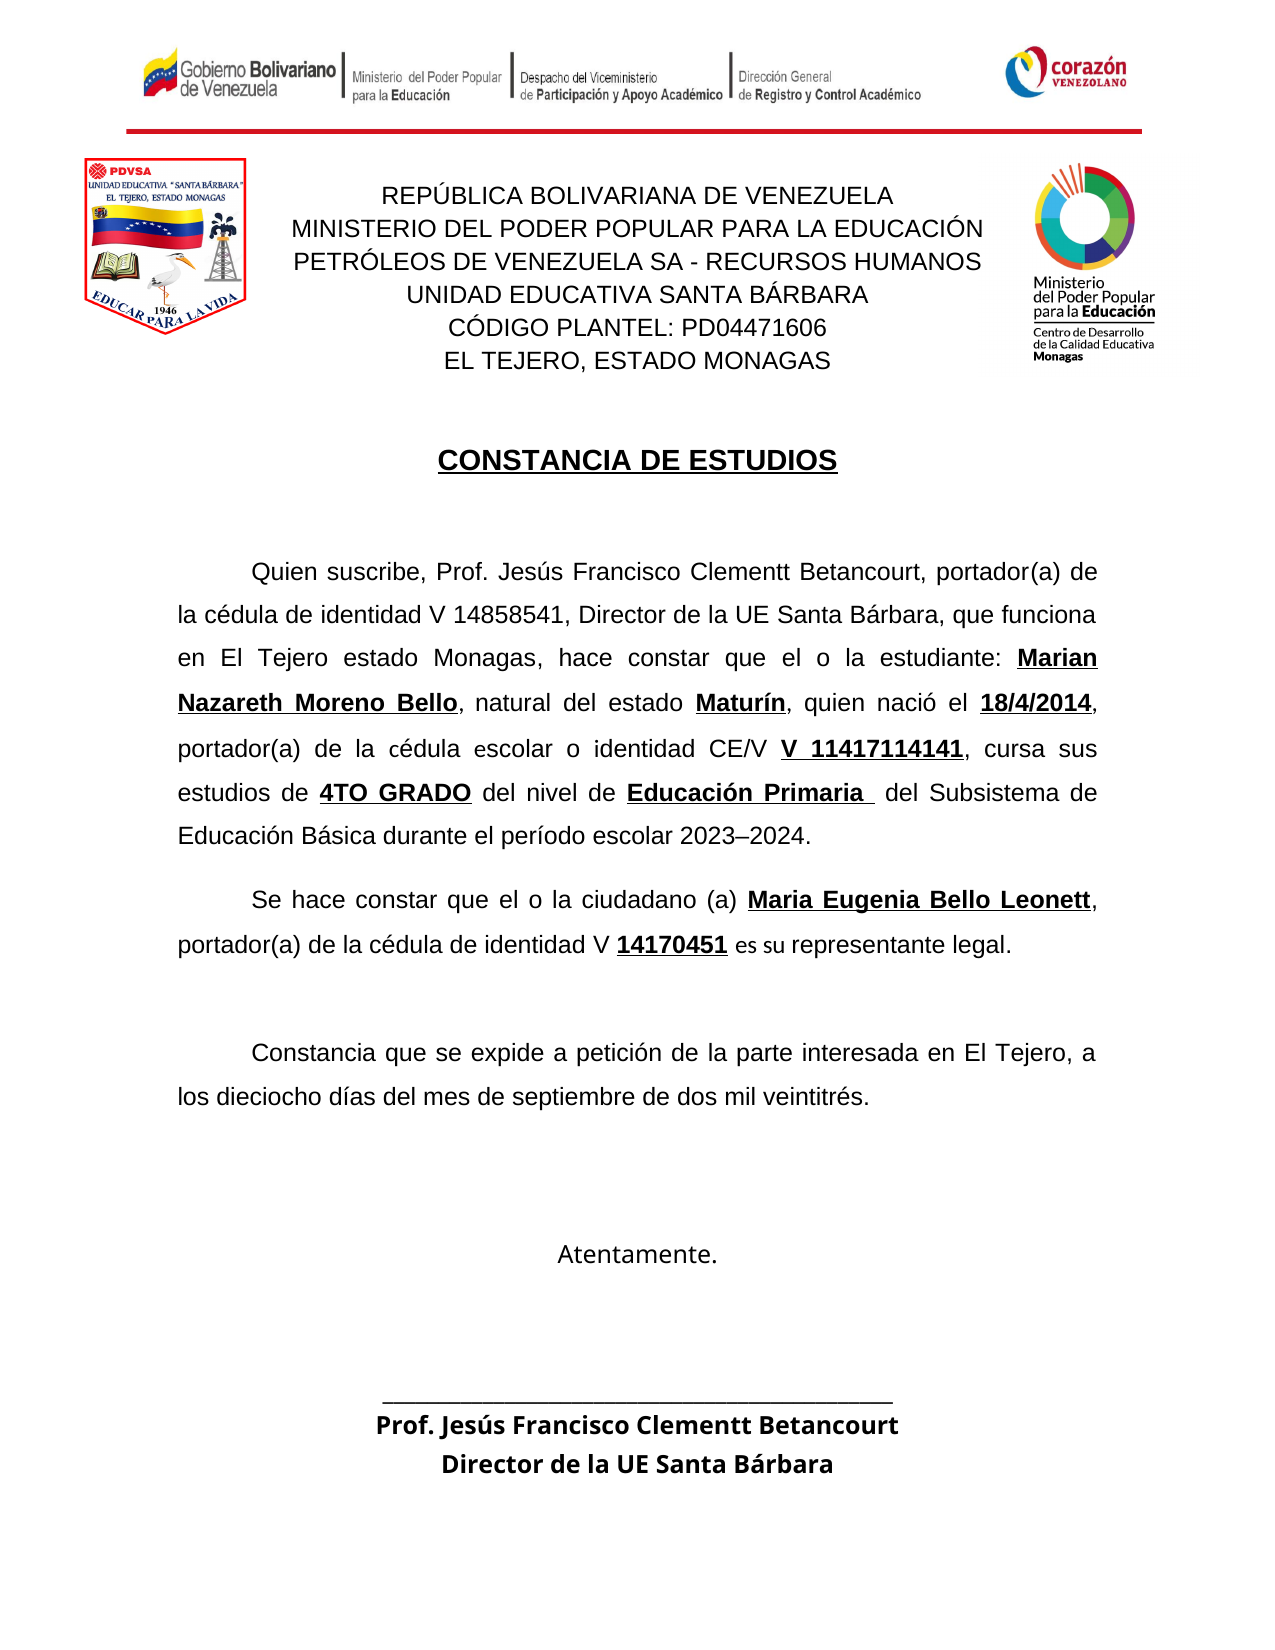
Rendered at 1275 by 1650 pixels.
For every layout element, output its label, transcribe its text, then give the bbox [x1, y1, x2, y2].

picture [79, 158, 252, 335]
picture [978, 153, 1200, 377]
subtitle MINISTERIO DEL PODER POPULAR PARA LA EDUCACIÓN [252, 214, 978, 242]
subtitle PETRÓLEOS DE VENEZUELA SA - RECURSOS HUMANOS [252, 247, 978, 275]
text Director de la UE Santa Bárbara [177, 1447, 1098, 1481]
subtitle CONSTANCIA DE ESTUDIOS [177, 443, 1098, 476]
text UNIDAD EDUCATIVA SANTA BÁRBARA [252, 280, 978, 308]
text Atentamente. [177, 1237, 1098, 1271]
text CÓDIGO PLANTEL: PD04471606 [177, 313, 978, 341]
text Se hace constar que el o la ciudadano (a) Maria Eugenia Bello Leonett, portador(a) de la cédula de identidad V 14170451 es su representante legal. [177, 885, 1098, 959]
text Prof. Jesús Francisco Clementt Betancourt [177, 1407, 1098, 1441]
text Quien suscribe, Prof. Jesús Francisco Clementt Betancourt, portador(a) de la cédula de identidad V 14858541, Director de la UE Santa Bárbara, que funciona en El Tejero estado Monagas, hace constar que el o la estudiante: Marian Nazareth Moreno Bello, natural del estado Maturín, quien nació el 18/4/2014, portador(a) de la cédula escolar o identidad CE/V V 11417114141, cursa sus estudios de 4TO GRADO del nivel de Educación Primaria del Subsistema de Educación Básica durante el período escolar 2023–2024. [177, 557, 1098, 849]
text EL TEJERO, ESTADO MONAGAS [177, 346, 978, 374]
text ______________________________________________ [177, 1373, 1098, 1407]
picture [126, 11, 1142, 134]
text Constancia que se expide a petición de la parte interesada en El Tejero, a los dieciocho días del mes de septiembre de dos mil veintitrés. [177, 1038, 1098, 1110]
subtitle REPÚBLICA BOLIVARIANA DE VENEZUELA [252, 181, 978, 209]
